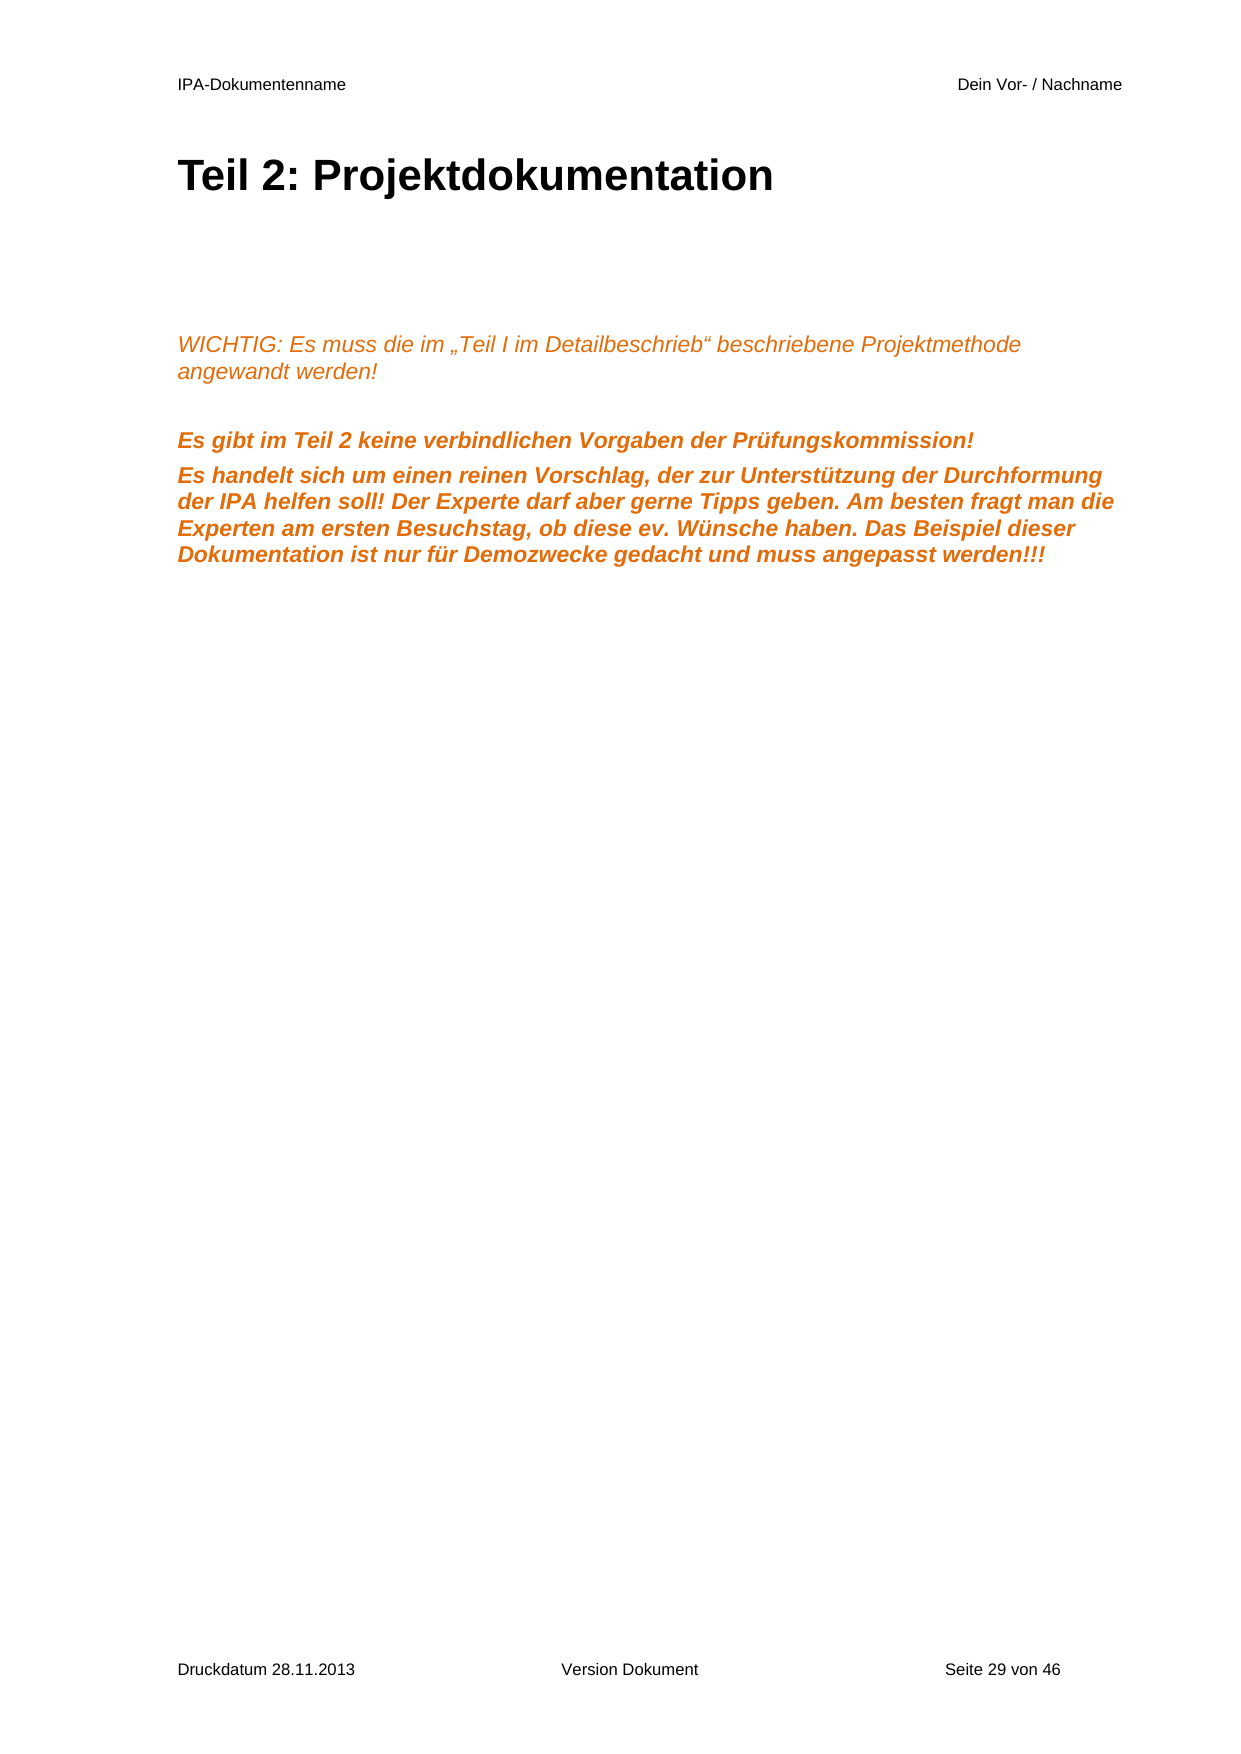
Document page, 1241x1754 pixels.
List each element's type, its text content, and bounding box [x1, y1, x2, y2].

text Es gibt im Teil 2 keine verbindlichen Vorgaben der Prüfungskommission! [177, 427, 1122, 453]
text WICHTIG: Es muss die im „Teil I im Detailbeschrieb“ beschriebene Projektmethode angewandt werden! [177, 331, 1122, 384]
text Es handelt sich um einen reinen Vorschlag, der zur Unterstützung der Durchformung der IPA helfen soll! Der Experte darf aber gerne Tipps geben. Am besten fragt man die Experten am ersten Besuchstag, ob diese ev. Wünsche haben. Das Beispiel dieser Dokumentation ist nur für Demozwecke gedacht und muss angepasst werden!!! [177, 462, 1122, 567]
text Teil 2: Projektdokumentation [177, 150, 1122, 200]
